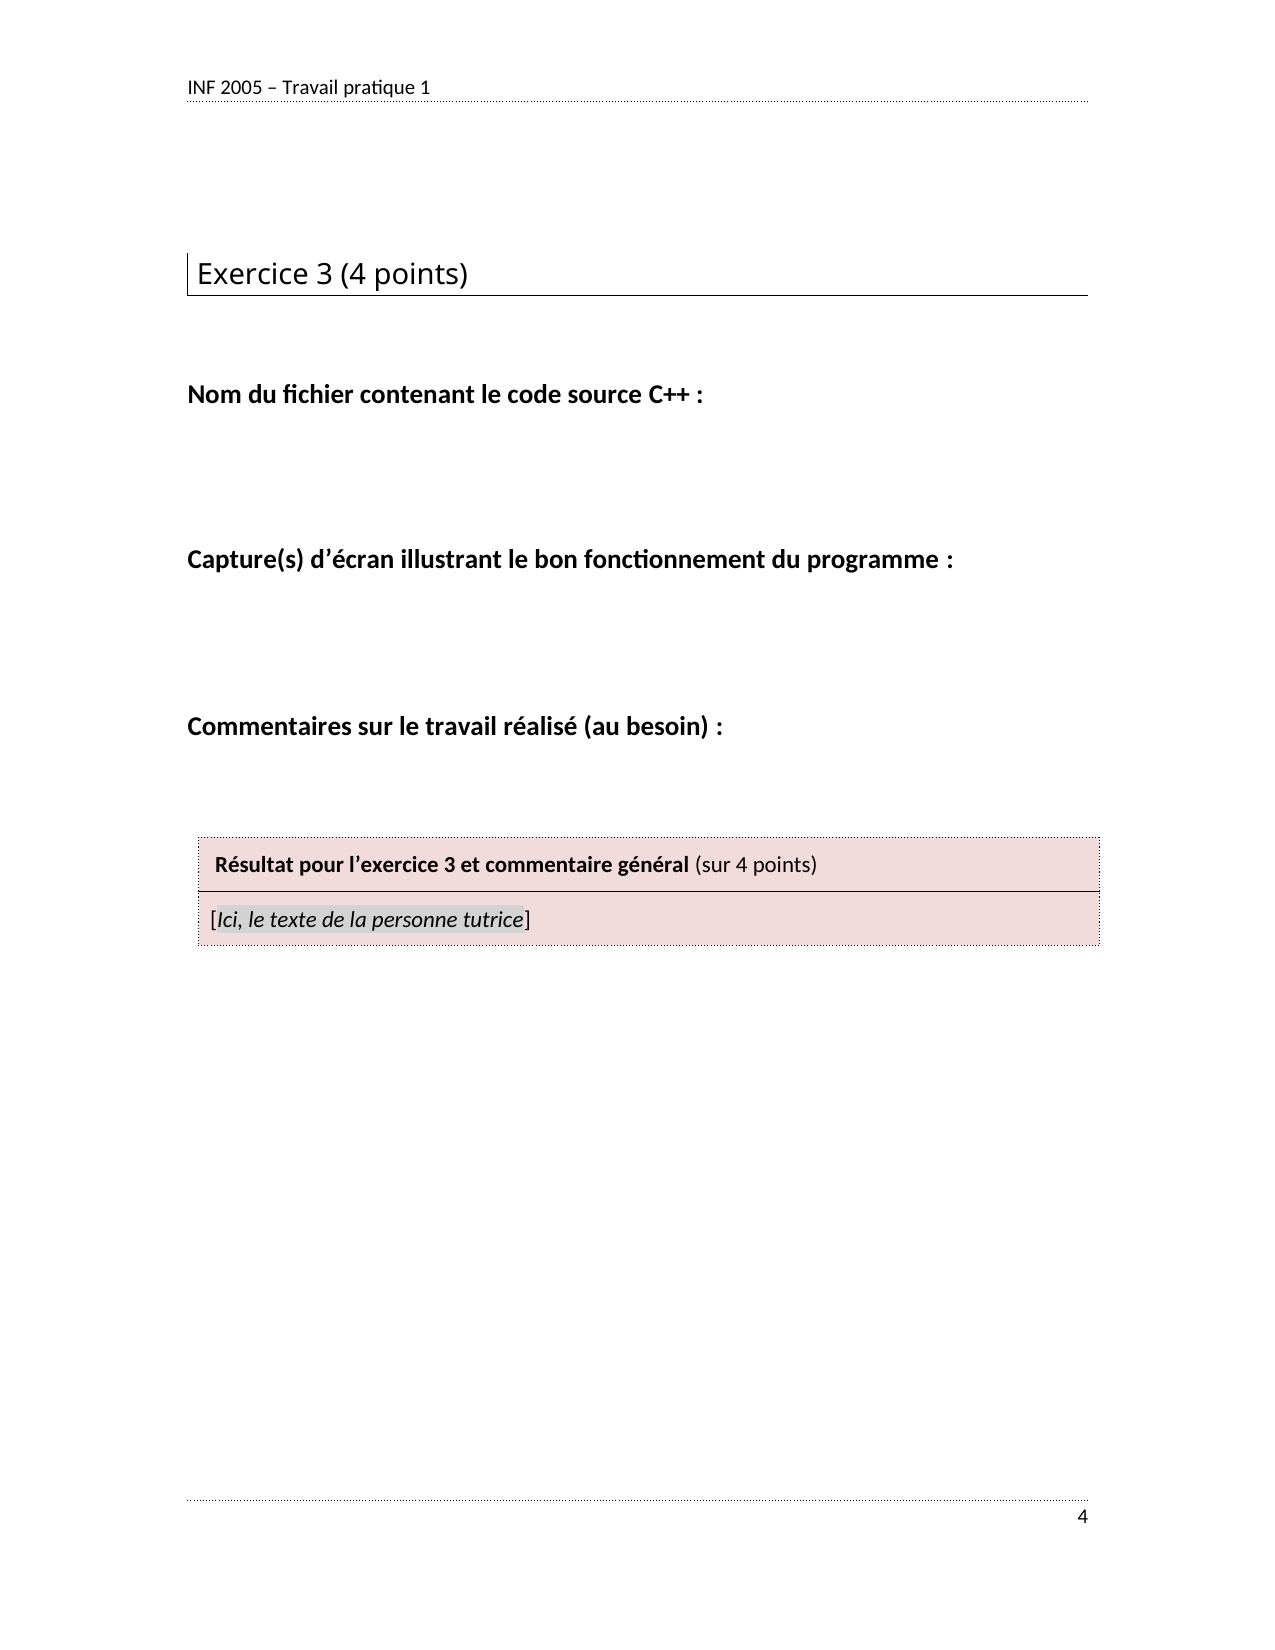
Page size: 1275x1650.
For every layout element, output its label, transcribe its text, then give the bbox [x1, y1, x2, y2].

table_cell [Ici, le texte de la personne tutrice] [199, 892, 1099, 945]
subtitle Commentaires sur le travail réalisé (au besoin) : [187, 709, 1088, 742]
table_header Résultat pour l’exercice 3 et commentaire général (sur 4 points) [199, 837, 1099, 891]
subtitle Nom du fichier contenant le code source C++ : [187, 377, 1088, 410]
subtitle Capture(s) d’écran illustrant le bon fonctionnement du programme : [187, 543, 1088, 576]
subtitle Exercice 3 (4 points) [188, 253, 1088, 295]
